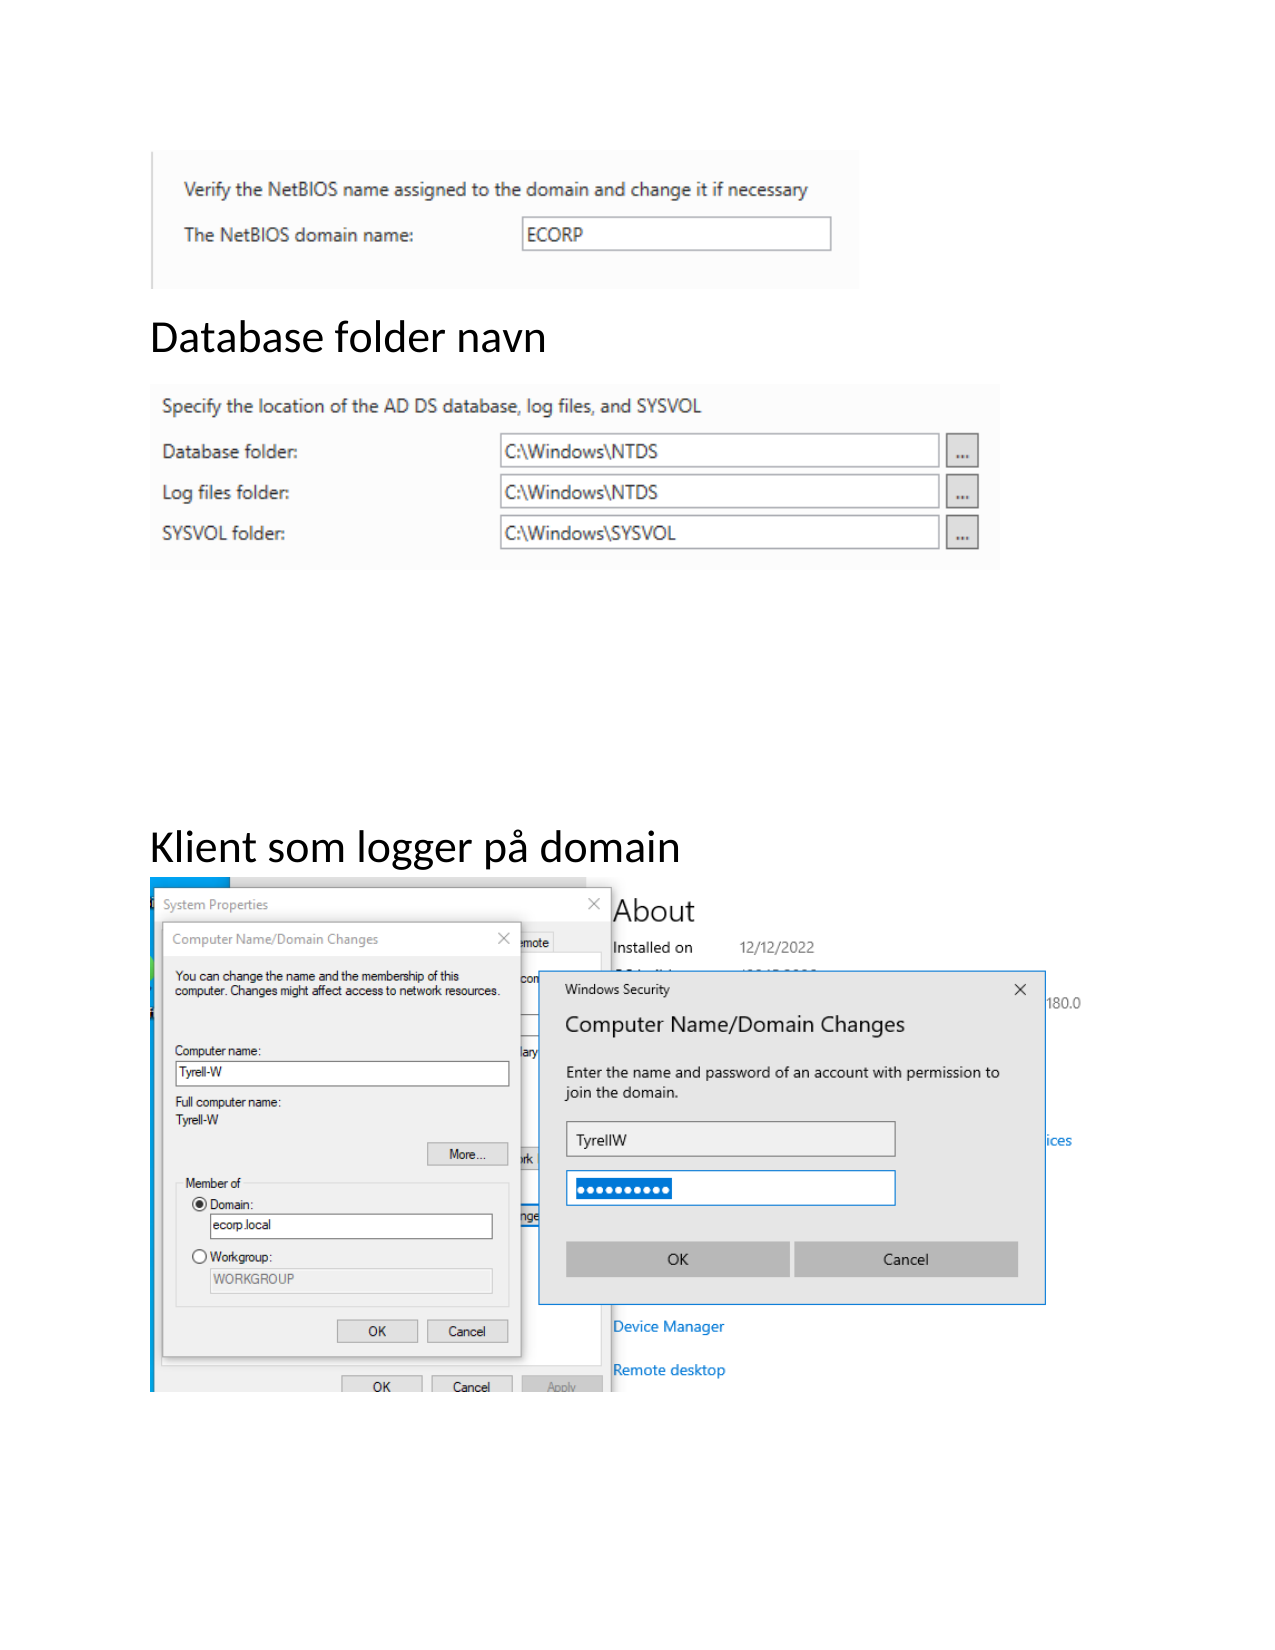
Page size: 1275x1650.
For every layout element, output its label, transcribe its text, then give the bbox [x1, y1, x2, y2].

text Klient som logger på domain [150, 818, 1125, 1392]
text Database folder navn [150, 308, 1125, 363]
